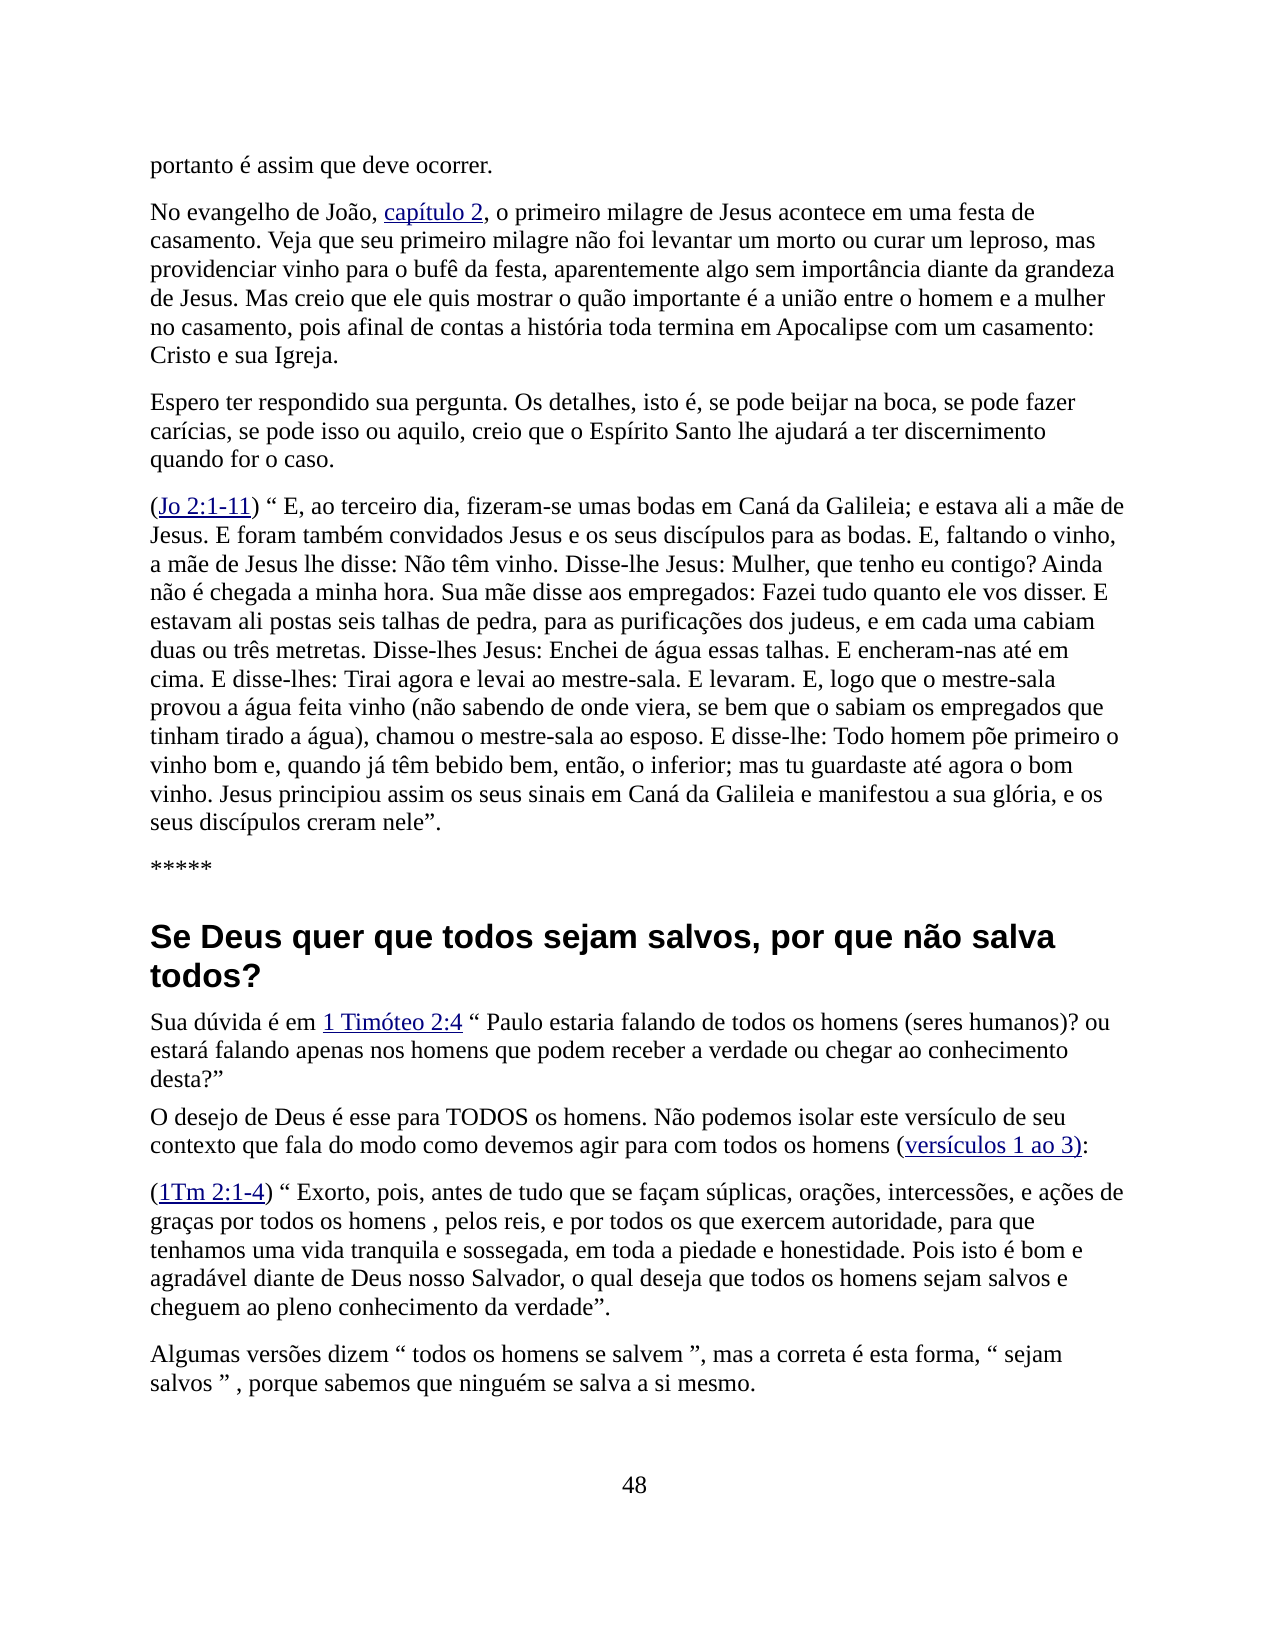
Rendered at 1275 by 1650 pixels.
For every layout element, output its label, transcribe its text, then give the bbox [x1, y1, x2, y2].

text No evangelho de João, capítulo 2, o primeiro milagre de Jesus acontece em uma festa de casamento. Veja que seu primeiro milagre não foi levantar um morto ou curar um leproso, mas providenciar vinho para o bufê da festa, aparentemente algo sem importância diante da grandeza de Jesus. Mas creio que ele quis mostrar o quão importante é a união entre o homem e a mulher no casamento, pois afinal de contas a história toda termina em Apocalipse com um casamento: Cristo e sua Igreja. [150, 197, 1125, 369]
text (Jo 2:1-11) “ E, ao terceiro dia, fizeram-se umas bodas em Caná da Galileia; e estava ali a mãe de Jesus. E foram também convidados Jesus e os seus discípulos para as bodas. E, faltando o vinho, a mãe de Jesus lhe disse: Não têm vinho. Disse-lhe Jesus: Mulher, que tenho eu contigo? Ainda não é chegada a minha hora. Sua mãe disse aos empregados: Fazei tudo quanto ele vos disser. E estavam ali postas seis talhas de pedra, para as purificações dos judeus, e em cada uma cabiam duas ou três metretas. Disse-lhes Jesus: Enchei de água essas talhas. E encheram-nas até em cima. E disse-lhes: Tirai agora e levai ao mestre-sala. E levaram. E, logo que o mestre-sala provou a água feita vinho (não sabendo de onde viera, se bem que o sabiam os empregados que tinham tirado a água), chamou o mestre-sala ao esposo. E disse-lhe: Todo homem põe primeiro o vinho bom e, quando já têm bebido bem, então, o inferior; mas tu guardaste até agora o bom vinho. Jesus principiou assim os seus sinais em Caná da Galileia e manifestou a sua glória, e os seus discípulos creram nele”. [150, 491, 1125, 836]
text Espero ter respondido sua pergunta. Os detalhes, isto é, se pode beijar na boca, se pode fazer carícias, se pode isso ou aquilo, creio que o Espírito Santo lhe ajudará a ter discernimento quando for o caso. [150, 387, 1125, 473]
subtitle Se Deus quer que todos sejam salvos, por que não salva todos? [150, 917, 1125, 994]
text portanto é assim que deve ocorrer. [150, 150, 1125, 179]
text Sua dúvida é em 1 Timóteo 2:4 “ Paulo estaria falando de todos os homens (seres humanos)? ou estará falando apenas nos homens que podem receber a verdade ou chegar ao conhecimento desta?” [150, 1007, 1125, 1093]
text ***** [150, 854, 1125, 883]
text O desejo de Deus é esse para TODOS os homens. Não podemos isolar este versículo de seu contexto que fala do modo como devemos agir para com todos os homens (versículos 1 ao 3): [150, 1102, 1125, 1159]
text Algumas versões dizem “ todos os homens se salvem ”, mas a correta é esta forma, “ sejam salvos ” , porque sabemos que ninguém se salva a si mesmo. [150, 1339, 1125, 1396]
text (1Tm 2:1-4) “ Exorto, pois, antes de tudo que se façam súplicas, orações, intercessões, e ações de graças por todos os homens , pelos reis, e por todos os que exercem autoridade, para que tenhamos uma vida tranquila e sossegada, em toda a piedade e honestidade. Pois isto é bom e agradável diante de Deus nosso Salvador, o qual deseja que todos os homens sejam salvos e cheguem ao pleno conhecimento da verdade”. [150, 1177, 1125, 1321]
